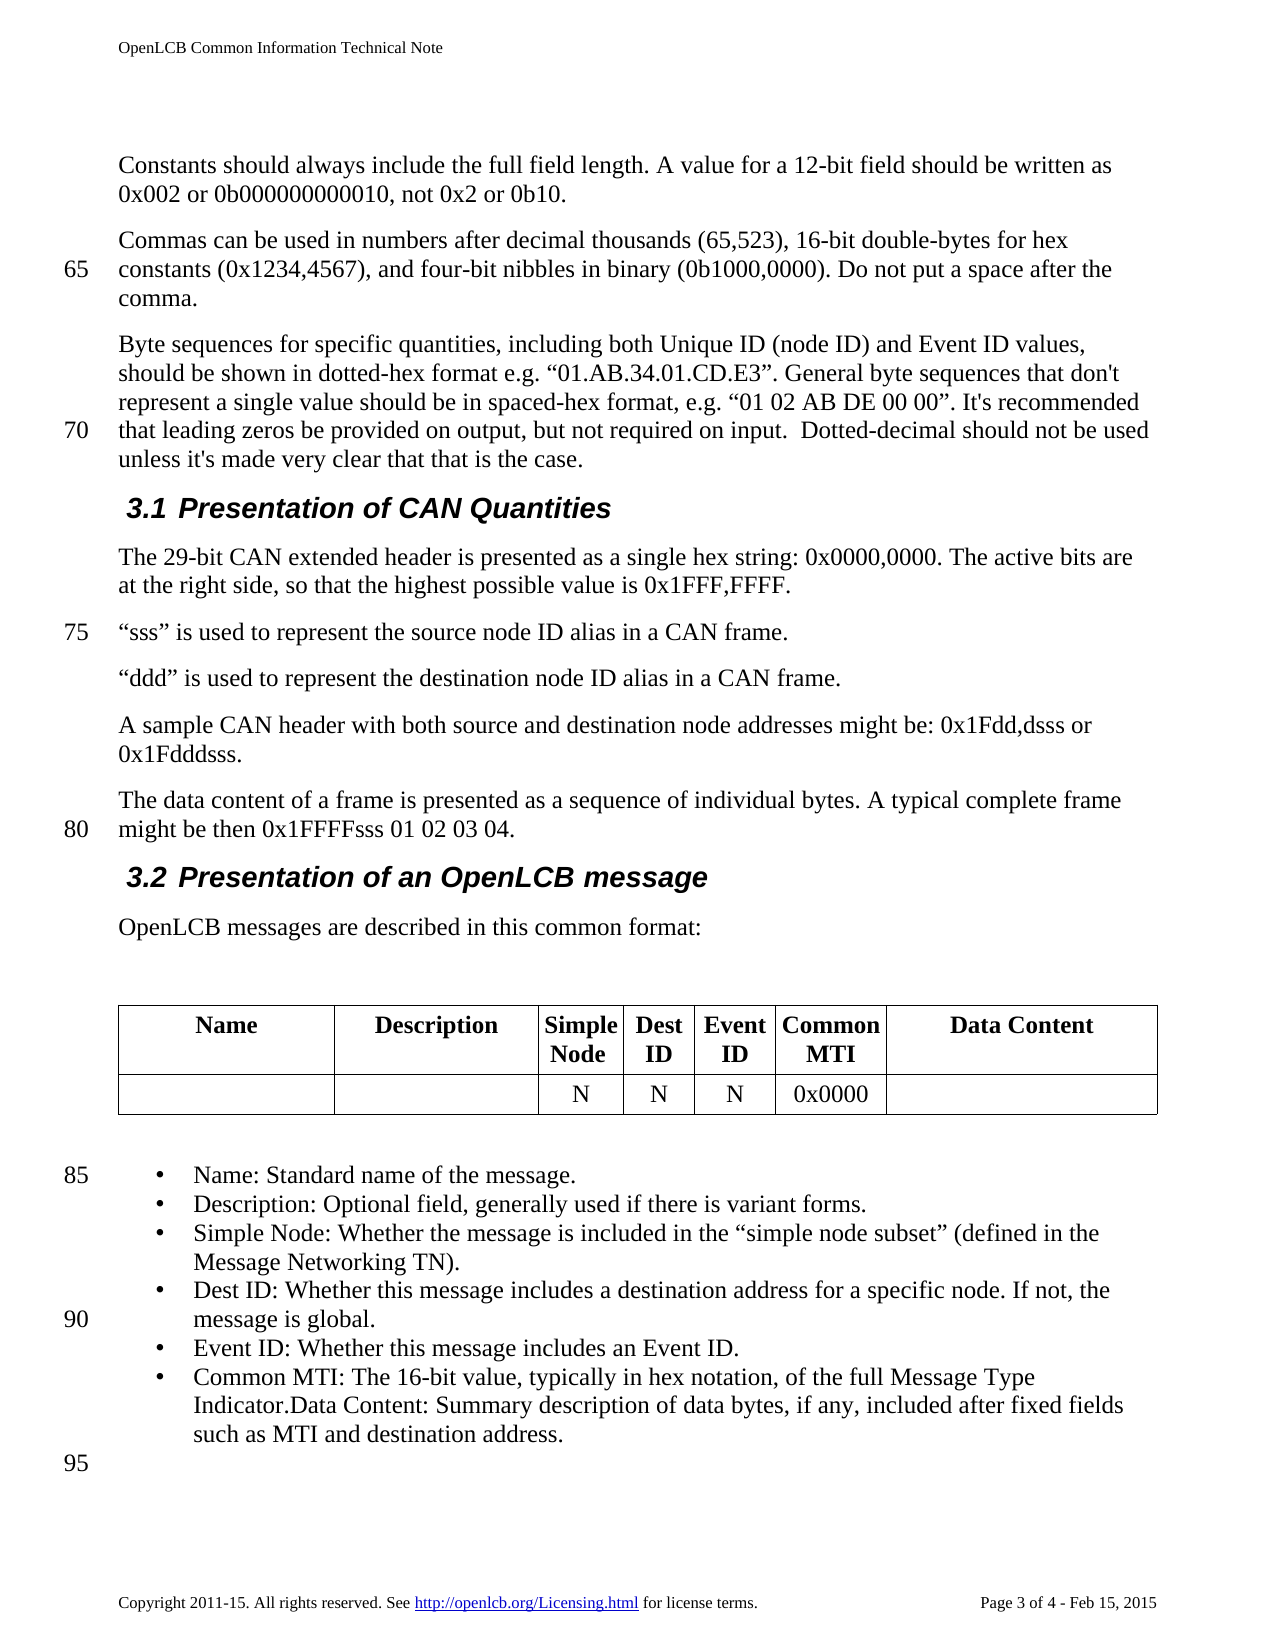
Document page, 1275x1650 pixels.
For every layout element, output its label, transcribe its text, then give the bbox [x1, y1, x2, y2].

list Description: Optional field, generally used if there is variant forms. [156, 1189, 1157, 1218]
list Name: Standard name of the message. [156, 1161, 1157, 1189]
subtitle Presentation of CAN Quantities [118, 491, 1157, 524]
table_cell [119, 1075, 334, 1114]
table_header Description [335, 1006, 538, 1074]
text A sample CAN header with both source and destination node addresses might be: 0x1Fdd,dsss or 0x1Fdddsss. [118, 710, 1157, 767]
table_header Dest ID [624, 1006, 694, 1074]
text OpenLCB messages are described in this common format: [118, 912, 1157, 940]
text Constants should always include the full field length. A value for a 12-bit field should be written as 0x002 or 0b000000000010, not 0x2 or 0b10. [118, 150, 1157, 207]
table_header Data Content [887, 1006, 1157, 1074]
table_cell 0x0000 [776, 1075, 886, 1114]
subtitle Presentation of an OpenLCB message [118, 860, 1157, 894]
text Commas can be used in numbers after decimal thousands (65,523), 16-bit double-bytes for hex constants (0x1234,4567), and four-bit nibbles in binary (0b1000,0000). Do not put a space after the comma. [118, 225, 1157, 311]
table_header Common MTI [776, 1006, 886, 1074]
text The 29-bit CAN extended header is presented as a single hex string: 0x0000,0000. The active bits are at the right side, so that the highest possible value is 0x1FFF,FFFF. [118, 542, 1157, 599]
list Dest ID: Whether this message includes a destination address for a specific node. If not, the message is global. [156, 1276, 1157, 1333]
table_header Name [119, 1006, 334, 1074]
text “ddd” is used to represent the destination node ID alias in a CAN frame. [118, 663, 1157, 692]
table_cell N [539, 1075, 623, 1114]
table_cell [887, 1075, 1157, 1114]
text Byte sequences for specific quantities, including both Unique ID (node ID) and Event ID values, should be shown in dotted-hex format e.g. “01.AB.34.01.CD.E3”. General byte sequences that don't represent a single value should be in spaced-hex format, e.g. “01 02 AB DE 00 00”. It's recommended that leading zeros be provided on output, but not required on input. Dotted-decimal should not be used unless it's made very clear that that is the case. [118, 329, 1157, 473]
text “sss” is used to represent the source node ID alias in a CAN frame. [118, 617, 1157, 646]
list Simple Node: Whether the message is included in the “simple node subset” (defined in the Message Networking TN). [156, 1218, 1157, 1276]
text The data content of a frame is presented as a sequence of individual bytes. A typical complete frame might be then 0x1FFFFsss 01 02 03 04. [118, 785, 1157, 843]
list Common MTI: The 16-bit value, typically in hex notation, of the full Message Type Indicator.Data Content: Summary description of data bytes, if any, included after fixed fields such as MTI and destination address. [156, 1362, 1157, 1448]
list Event ID: Whether this message includes an Event ID. [156, 1333, 1157, 1362]
table_cell [335, 1075, 538, 1114]
table_cell N [624, 1075, 694, 1114]
table_header Simple Node [539, 1006, 623, 1074]
table_header Event ID [695, 1006, 775, 1074]
table_cell N [695, 1075, 775, 1114]
